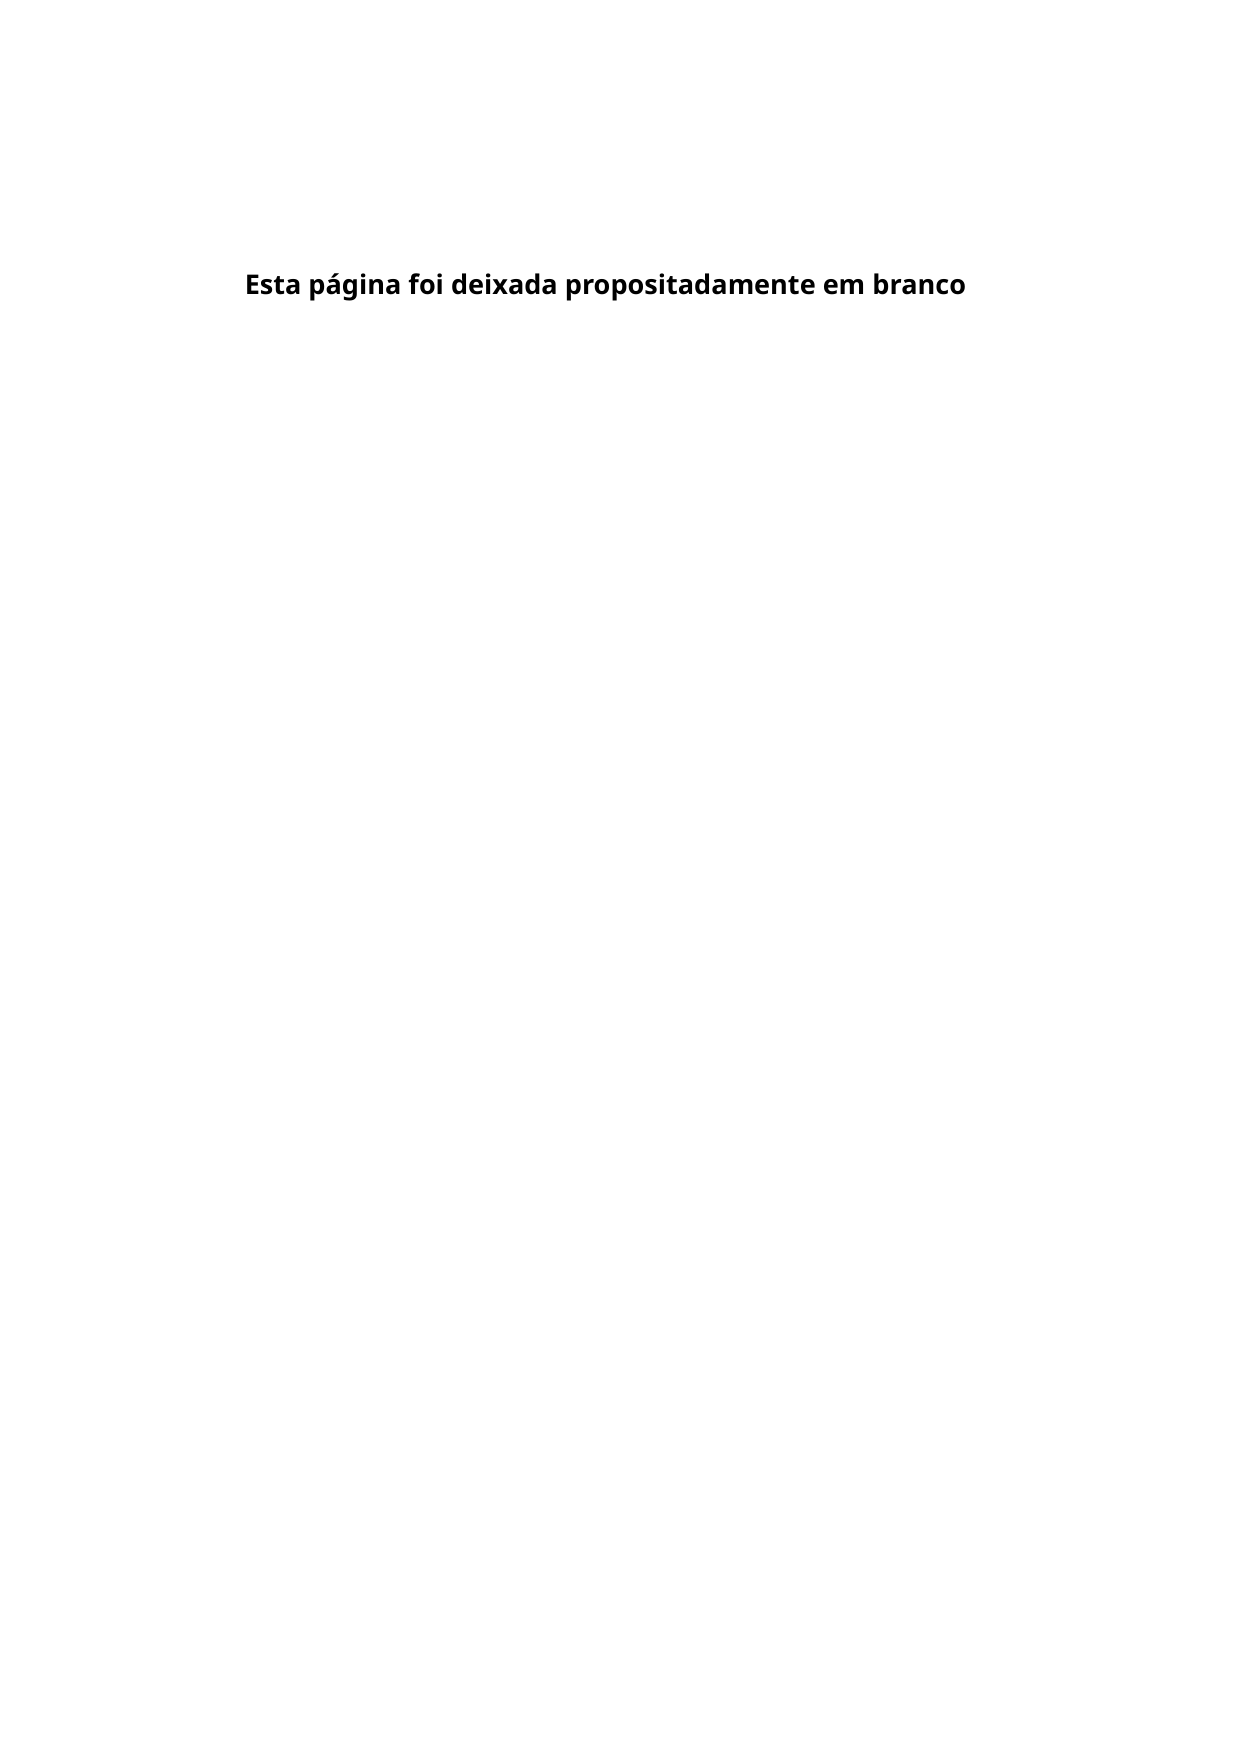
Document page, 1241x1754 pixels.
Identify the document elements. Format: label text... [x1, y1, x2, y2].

text Esta página foi deixada propositadamente em branco [89, 266, 1122, 302]
